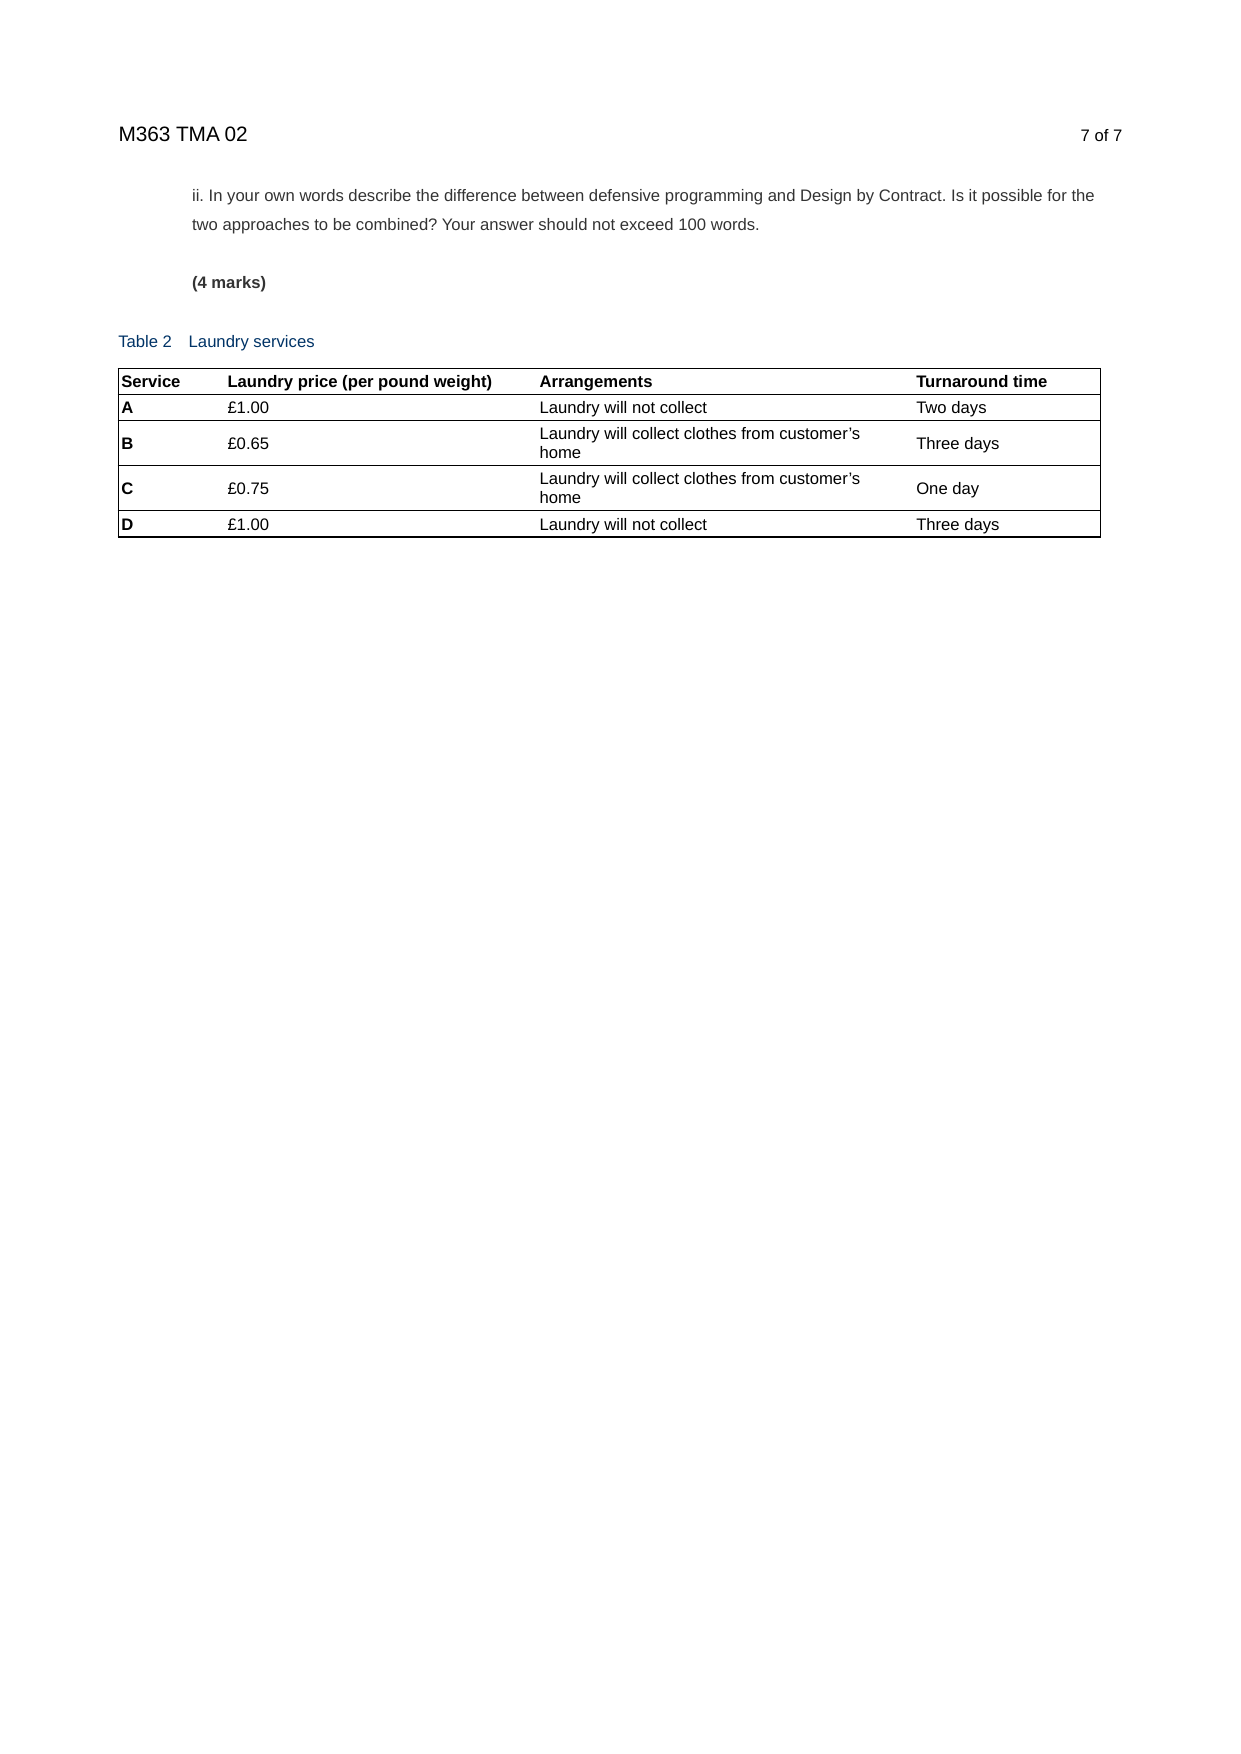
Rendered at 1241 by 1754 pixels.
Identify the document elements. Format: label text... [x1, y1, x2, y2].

table_cell D [119, 511, 224, 536]
table_cell B [119, 421, 224, 465]
table_header Laundry price (per pound weight) [224, 369, 536, 394]
table_header Service [119, 369, 224, 394]
table_cell A [119, 395, 224, 420]
table_cell Laundry will collect clothes from customer’s home [536, 466, 913, 510]
table_cell Three days [913, 421, 1100, 465]
table_cell £0.65 [224, 421, 536, 465]
table_cell Laundry will not collect [536, 395, 913, 420]
table_cell Laundry will not collect [536, 511, 913, 536]
table_header Turnaround time [913, 369, 1100, 394]
list ii. In your own words describe the difference between defensive programming and Design by Contract. Is it possible for the two approaches to be combined? Your answer should not exceed 100 words. (4 marks) [162, 176, 1122, 292]
subtitle Table 2 Laundry services [118, 322, 1122, 351]
table_cell £0.75 [224, 466, 536, 510]
table_cell Laundry will collect clothes from customer’s home [536, 421, 913, 465]
table_cell C [119, 466, 224, 510]
table_cell Three days [913, 511, 1100, 536]
table_header Arrangements [536, 369, 913, 394]
table_cell £1.00 [224, 395, 536, 420]
table_cell Two days [913, 395, 1100, 420]
table_cell One day [913, 466, 1100, 510]
table_cell £1.00 [224, 511, 536, 536]
